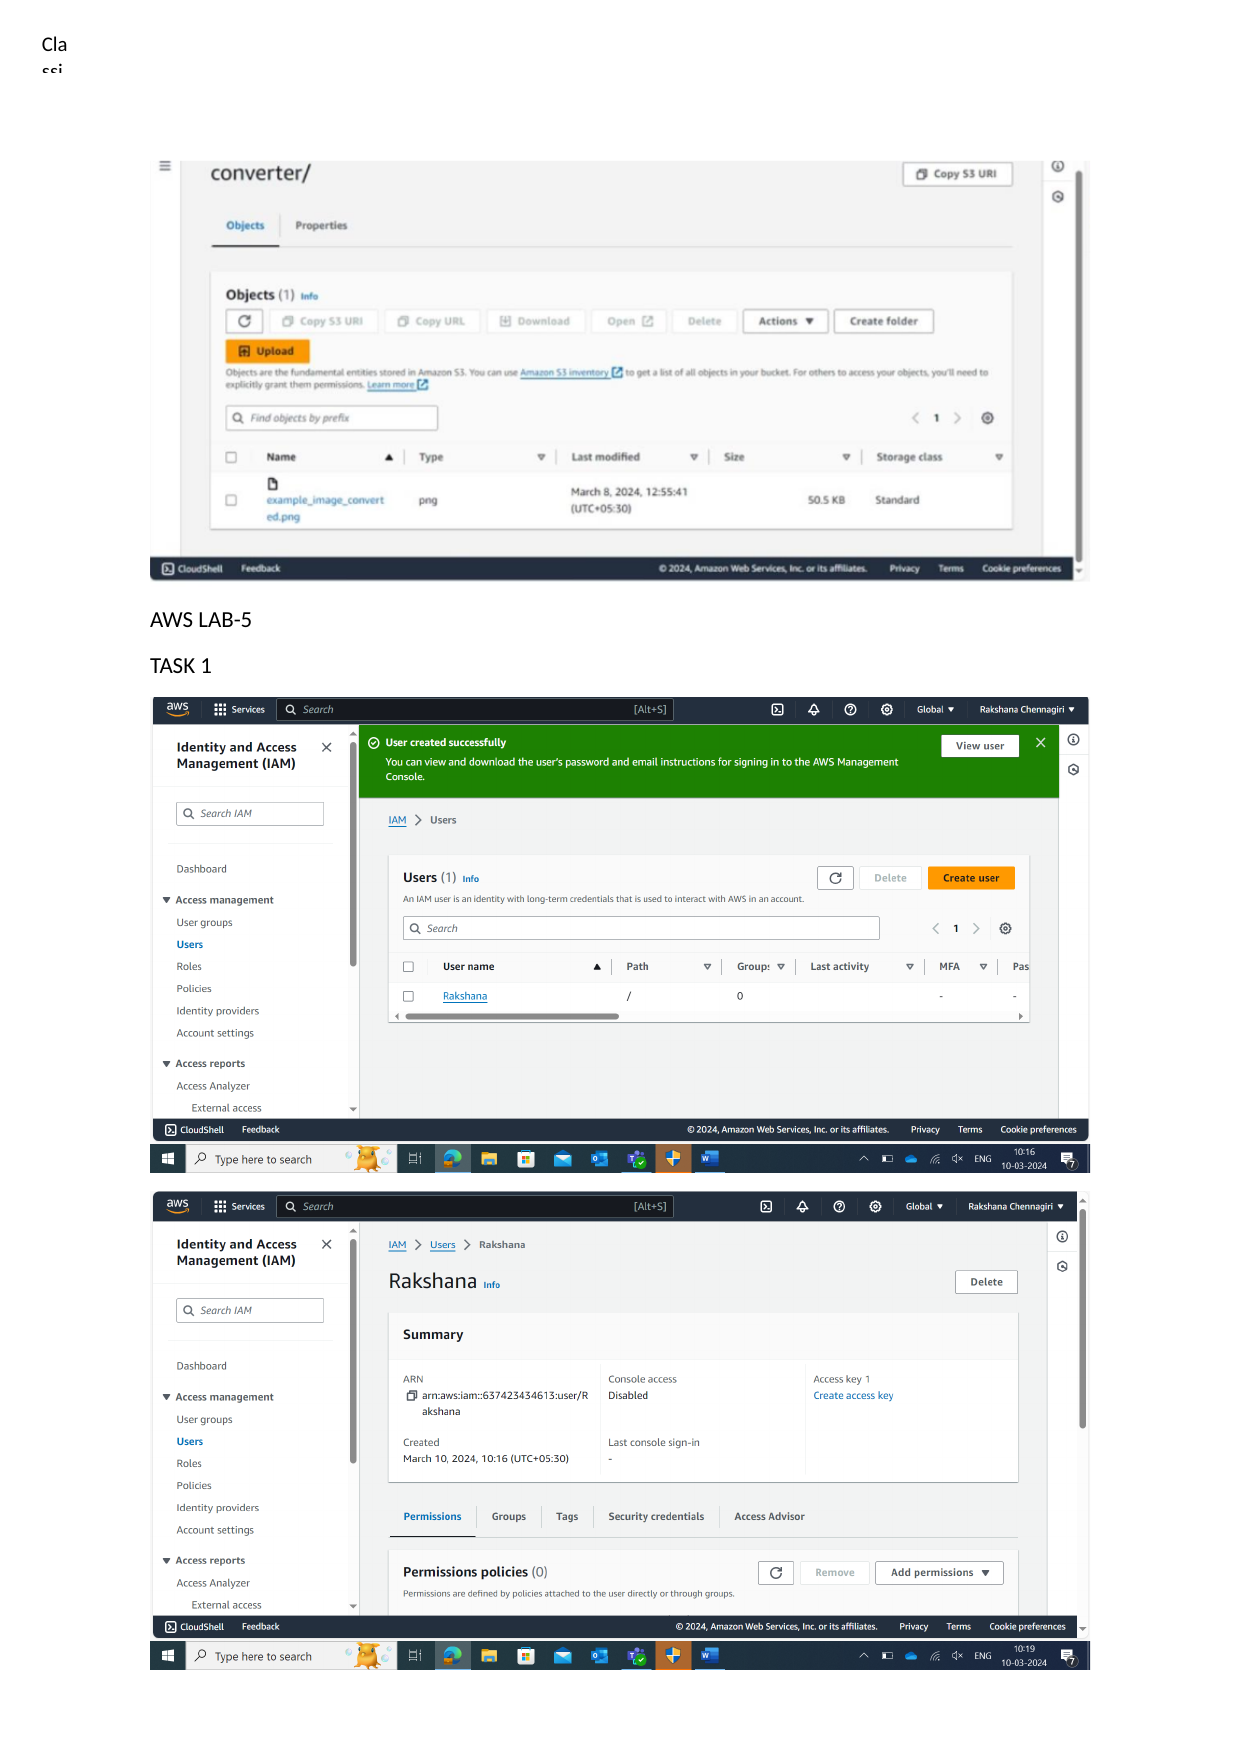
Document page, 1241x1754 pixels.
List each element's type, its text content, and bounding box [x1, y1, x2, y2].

text AWS LAB-5 [150, 605, 1090, 633]
text TASK 1 [150, 651, 1090, 679]
